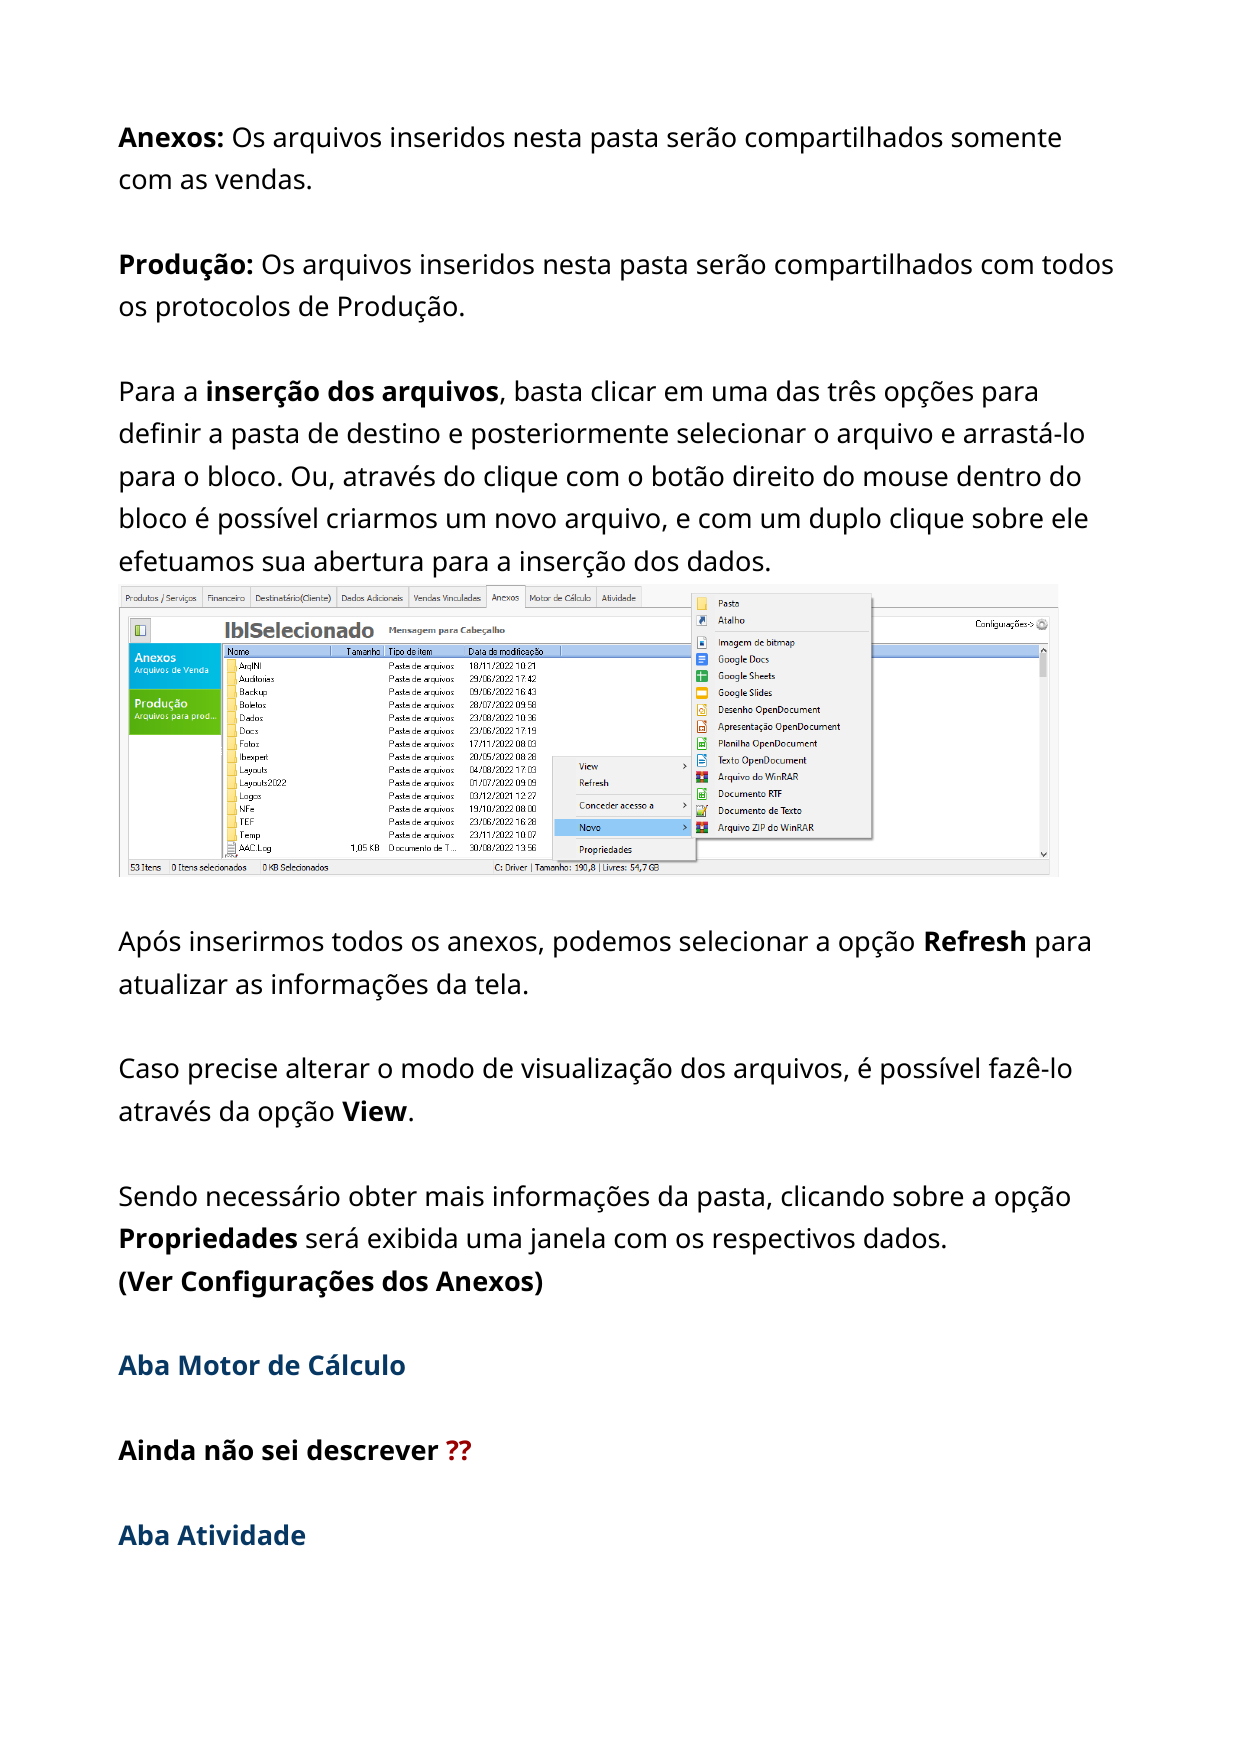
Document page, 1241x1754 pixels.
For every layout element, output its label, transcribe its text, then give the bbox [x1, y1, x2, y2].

text Caso precise alterar o modo de visualização dos arquivos, é possível fazê-lo através da opção View. [118, 1050, 1122, 1129]
text Anexos: Os arquivos inseridos nesta pasta serão compartilhados somente com as vendas. [118, 118, 1122, 197]
text Aba Atividade [118, 1516, 1122, 1553]
text Sendo necessário obter mais informações da pasta, clicando sobre a opção Propriedades será exibida uma janela com os respectivos dados. [118, 1177, 1122, 1256]
text Para a inserção dos arquivos, basta clicar em uma das três opções para definir a pasta de destino e posteriormente selecionar o arquivo e arrastá-lo para o bloco. Ou, através do clique com o botão direito do mouse dentro do bloco é possível criarmos um novo arquivo, e com um duplo clique sobre ele efetuamos sua abertura para a inserção dos dados. [118, 372, 1122, 579]
text Após inserirmos todos os anexos, podemos selecionar a opção Refresh para atualizar as informações da tela. [118, 923, 1122, 1002]
picture [118, 584, 1059, 877]
text Ainda não sei descrever ?? [118, 1432, 1122, 1468]
text Produção: Os arquivos inseridos nesta pasta serão compartilhados com todos os protocolos de Produção. [118, 245, 1122, 324]
text Aba Motor de Cálculo [118, 1347, 1122, 1384]
text (Ver Configurações dos Anexos) [118, 1262, 1122, 1299]
